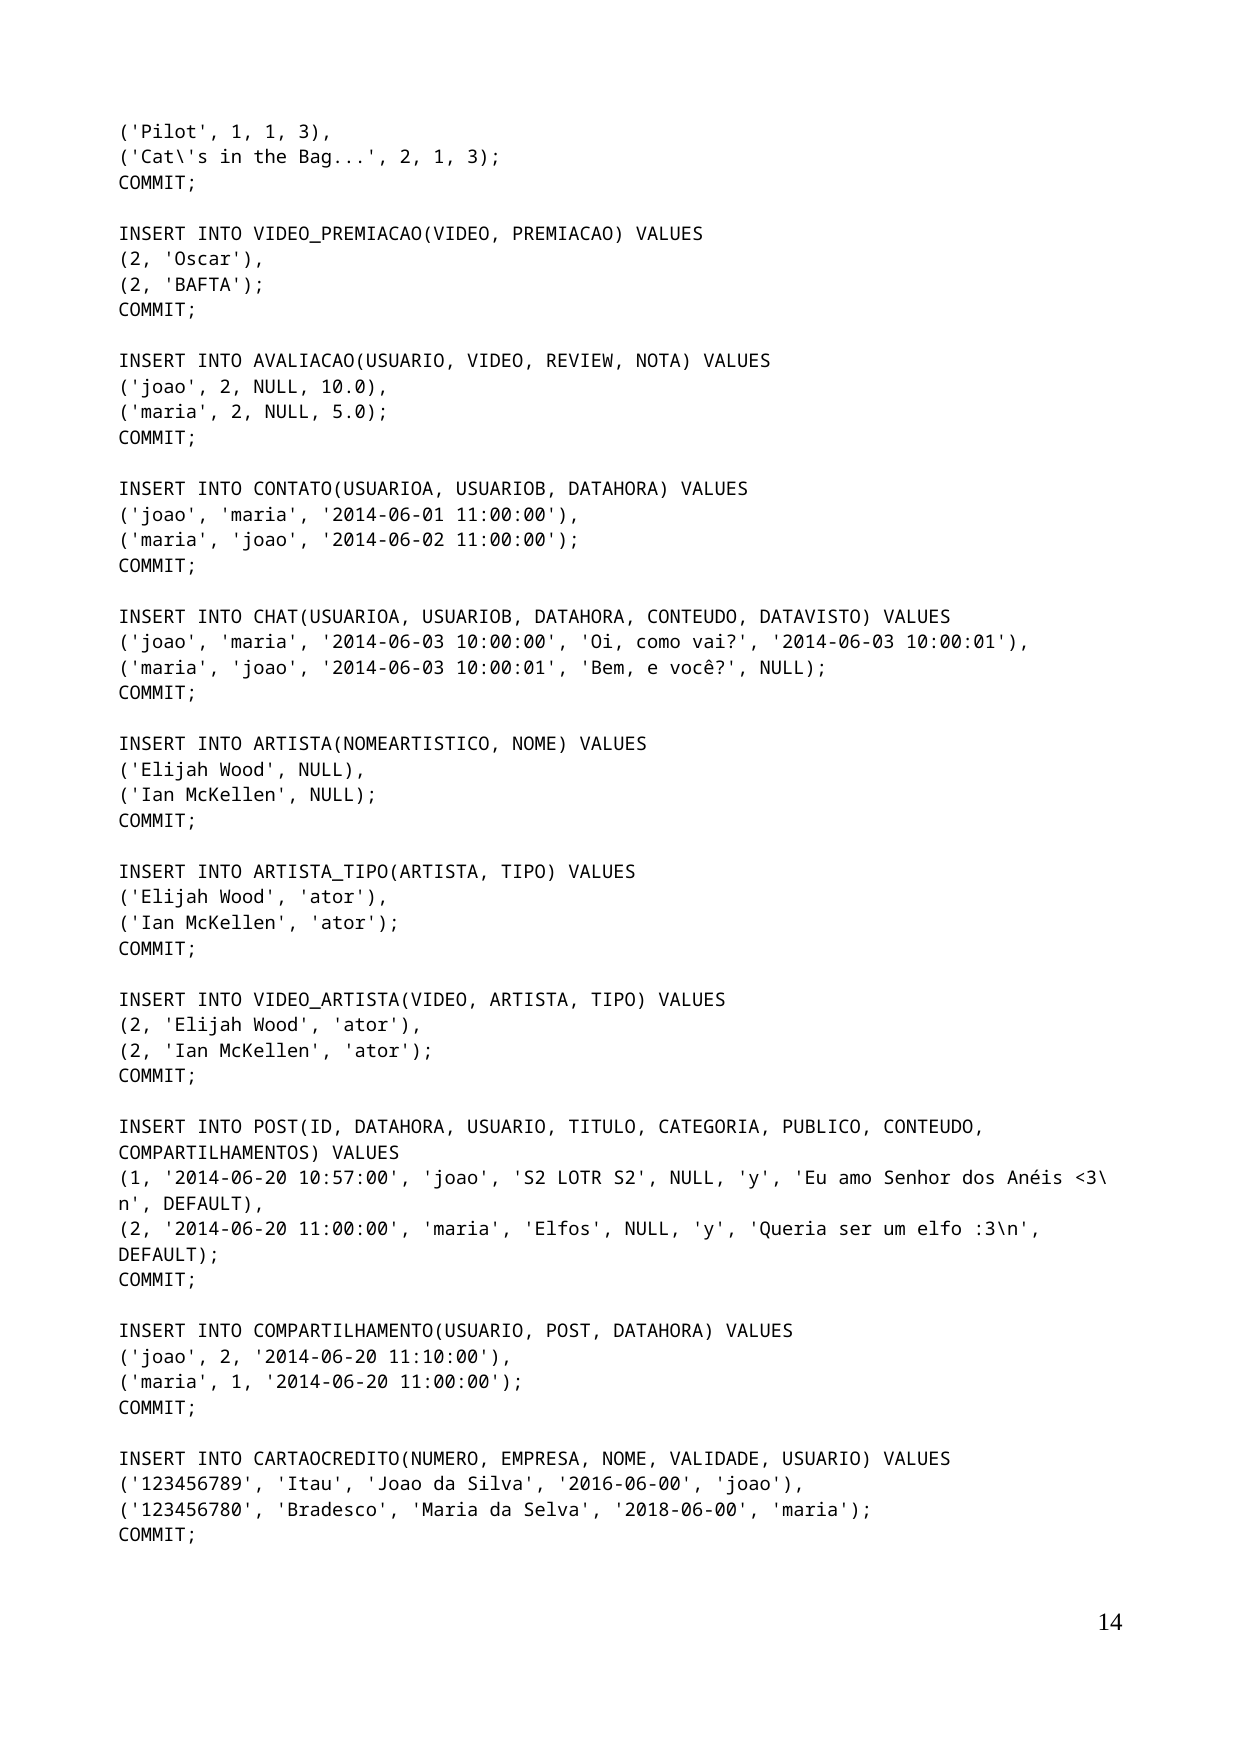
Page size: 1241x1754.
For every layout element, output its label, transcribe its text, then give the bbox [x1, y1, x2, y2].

text (2, 'BAFTA'); [118, 271, 1122, 297]
text ('maria', 'joao', '2014-06-02 11:00:00'); [118, 526, 1122, 552]
text (1, '2014-06-20 10:57:00', 'joao', 'S2 LOTR S2', NULL, 'y', 'Eu amo Senhor dos Anéis <3\n', DEFAULT), [118, 1164, 1122, 1216]
text INSERT INTO CARTAOCREDITO(NUMERO, EMPRESA, NOME, VALIDADE, USUARIO) VALUES [118, 1445, 1122, 1471]
text INSERT INTO ARTISTA(NOMEARTISTICO, NOME) VALUES [118, 731, 1122, 756]
text ('Elijah Wood', 'ator'), [118, 884, 1122, 909]
text COMMIT; [118, 1267, 1122, 1292]
text COMMIT; [118, 935, 1122, 960]
text INSERT INTO POST(ID, DATAHORA, USUARIO, TITULO, CATEGORIA, PUBLICO, CONTEUDO, COMPARTILHAMENTOS) VALUES [118, 1113, 1122, 1164]
text COMMIT; [118, 679, 1122, 705]
text INSERT INTO ARTISTA_TIPO(ARTISTA, TIPO) VALUES [118, 858, 1122, 884]
text ('Elijah Wood', NULL), [118, 756, 1122, 782]
text INSERT INTO CONTATO(USUARIOA, USUARIOB, DATAHORA) VALUES [118, 475, 1122, 501]
text (2, '2014-06-20 11:00:00', 'maria', 'Elfos', NULL, 'y', 'Queria ser um elfo :3\n', DEFAULT); [118, 1216, 1122, 1267]
text ('joao', 2, NULL, 10.0), [118, 373, 1122, 399]
text ('joao', 'maria', '2014-06-03 10:00:00', 'Oi, como vai?', '2014-06-03 10:00:01'), [118, 628, 1122, 654]
text COMMIT; [118, 1062, 1122, 1088]
text INSERT INTO VIDEO_PREMIACAO(VIDEO, PREMIACAO) VALUES [118, 220, 1122, 246]
text COMMIT; [118, 169, 1122, 195]
text COMMIT; [118, 1394, 1122, 1420]
text ('joao', 'maria', '2014-06-01 11:00:00'), [118, 501, 1122, 526]
text ('Ian McKellen', 'ator'); [118, 909, 1122, 935]
text ('123456789', 'Itau', 'Joao da Silva', '2016-06-00', 'joao'), [118, 1471, 1122, 1496]
text (2, 'Oscar'), [118, 246, 1122, 271]
text ('joao', 2, '2014-06-20 11:10:00'), [118, 1343, 1122, 1369]
text ('maria', 1, '2014-06-20 11:00:00'); [118, 1369, 1122, 1394]
text (2, 'Ian McKellen', 'ator'); [118, 1037, 1122, 1062]
text COMMIT; [118, 297, 1122, 322]
text COMMIT; [118, 552, 1122, 577]
text COMMIT; [118, 807, 1122, 833]
text INSERT INTO AVALIACAO(USUARIO, VIDEO, REVIEW, NOTA) VALUES [118, 348, 1122, 373]
text ('Cat\'s in the Bag...', 2, 1, 3); [118, 144, 1122, 169]
text COMMIT; [118, 1522, 1122, 1547]
text INSERT INTO CHAT(USUARIOA, USUARIOB, DATAHORA, CONTEUDO, DATAVISTO) VALUES [118, 603, 1122, 628]
text COMMIT; [118, 424, 1122, 450]
text INSERT INTO COMPARTILHAMENTO(USUARIO, POST, DATAHORA) VALUES [118, 1318, 1122, 1343]
text (2, 'Elijah Wood', 'ator'), [118, 1011, 1122, 1037]
text ('Pilot', 1, 1, 3), [118, 118, 1122, 144]
text ('maria', 'joao', '2014-06-03 10:00:01', 'Bem, e você?', NULL); [118, 654, 1122, 679]
text ('Ian McKellen', NULL); [118, 782, 1122, 807]
text ('123456780', 'Bradesco', 'Maria da Selva', '2018-06-00', 'maria'); [118, 1496, 1122, 1522]
text INSERT INTO VIDEO_ARTISTA(VIDEO, ARTISTA, TIPO) VALUES [118, 986, 1122, 1011]
text ('maria', 2, NULL, 5.0); [118, 399, 1122, 424]
